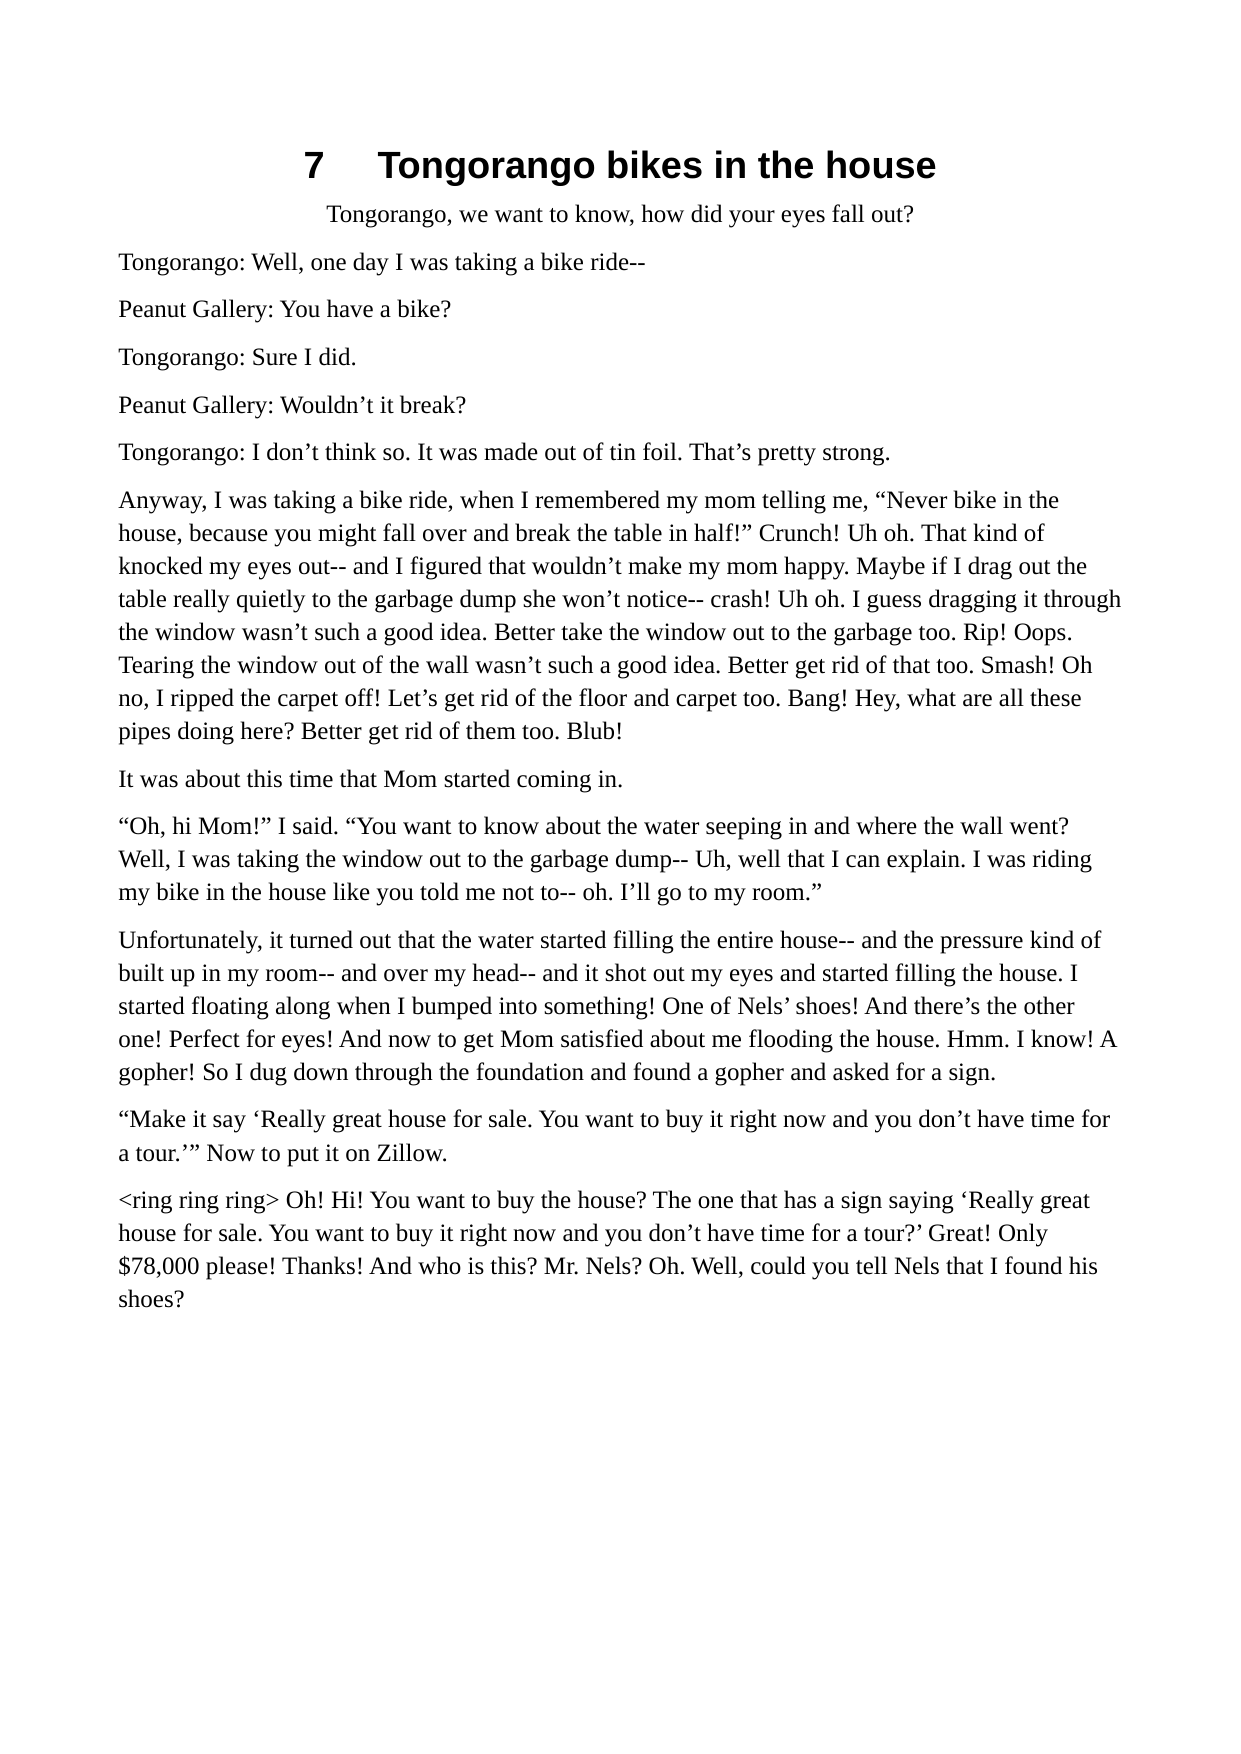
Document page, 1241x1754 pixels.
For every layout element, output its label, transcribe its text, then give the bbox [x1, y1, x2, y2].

text <ring ring ring> Oh! Hi! You want to buy the house? The one that has a sign saying ‘Really great house for sale. You want to buy it right now and you don’t have time for a tour?’ Great! Only $78,000 please! Thanks! And who is this? Mr. Nels? Oh. Well, could you tell Nels that I found his shoes? [118, 1185, 1122, 1313]
subtitle Tongorango bikes in the house [118, 143, 1122, 187]
text “Oh, hi Mom!” I said. “You want to know about the water seeping in and where the wall went? Well, I was taking the window out to the garbage dump-- Uh, well that I can explain. I was riding my bike in the house like you told me not to-- oh. I’ll go to my room.” [118, 811, 1122, 906]
text Anyway, I was taking a bike ride, when I remembered my mom telling me, “Never bike in the house, because you might fall over and break the table in half!” Crunch! Uh oh. That kind of knocked my eyes out-- and I figured that wouldn’t make my mom happy. Maybe if I drag out the table really quietly to the garbage dump she won’t notice-- crash! Uh oh. I guess dragging it through the window wasn’t such a good idea. Better take the window out to the garbage too. Rip! Oops. Tearing the window out of the wall wasn’t such a good idea. Better get rid of that too. Smash! Oh no, I ripped the carpet off! Let’s get rid of the floor and carpet too. Bang! Hey, what are all these pipes doing here? Better get rid of them too. Blub! [118, 485, 1122, 745]
text Tongorango: Well, one day I was taking a bike ride-- [118, 247, 1122, 276]
text Tongorango: Sure I did. [118, 342, 1122, 371]
text Peanut Gallery: You have a bike? [118, 294, 1122, 323]
text It was about this time that Mom started coming in. [118, 764, 1122, 792]
text Tongorango: I don’t think so. It was made out of tin foil. That’s pretty strong. [118, 437, 1122, 466]
text Unfortunately, it turned out that the water started filling the entire house-- and the pressure kind of built up in my room-- and over my head-- and it shot out my eyes and started filling the house. I started floating along when I bumped into something! One of Nels’ shoes! And there’s the other one! Perfect for eyes! And now to get Mom satisfied about me flooding the house. Hmm. I know! A gopher! So I dug down through the foundation and found a gopher and asked for a sign. [118, 925, 1122, 1086]
text “Make it say ‘Really great house for sale. You want to buy it right now and you don’t have time for a tour.’” Now to put it on Zillow. [118, 1104, 1122, 1166]
text Tongorango, we want to know, how did your eyes fall out? [118, 199, 1122, 228]
text Peanut Gallery: Wouldn’t it break? [118, 390, 1122, 418]
